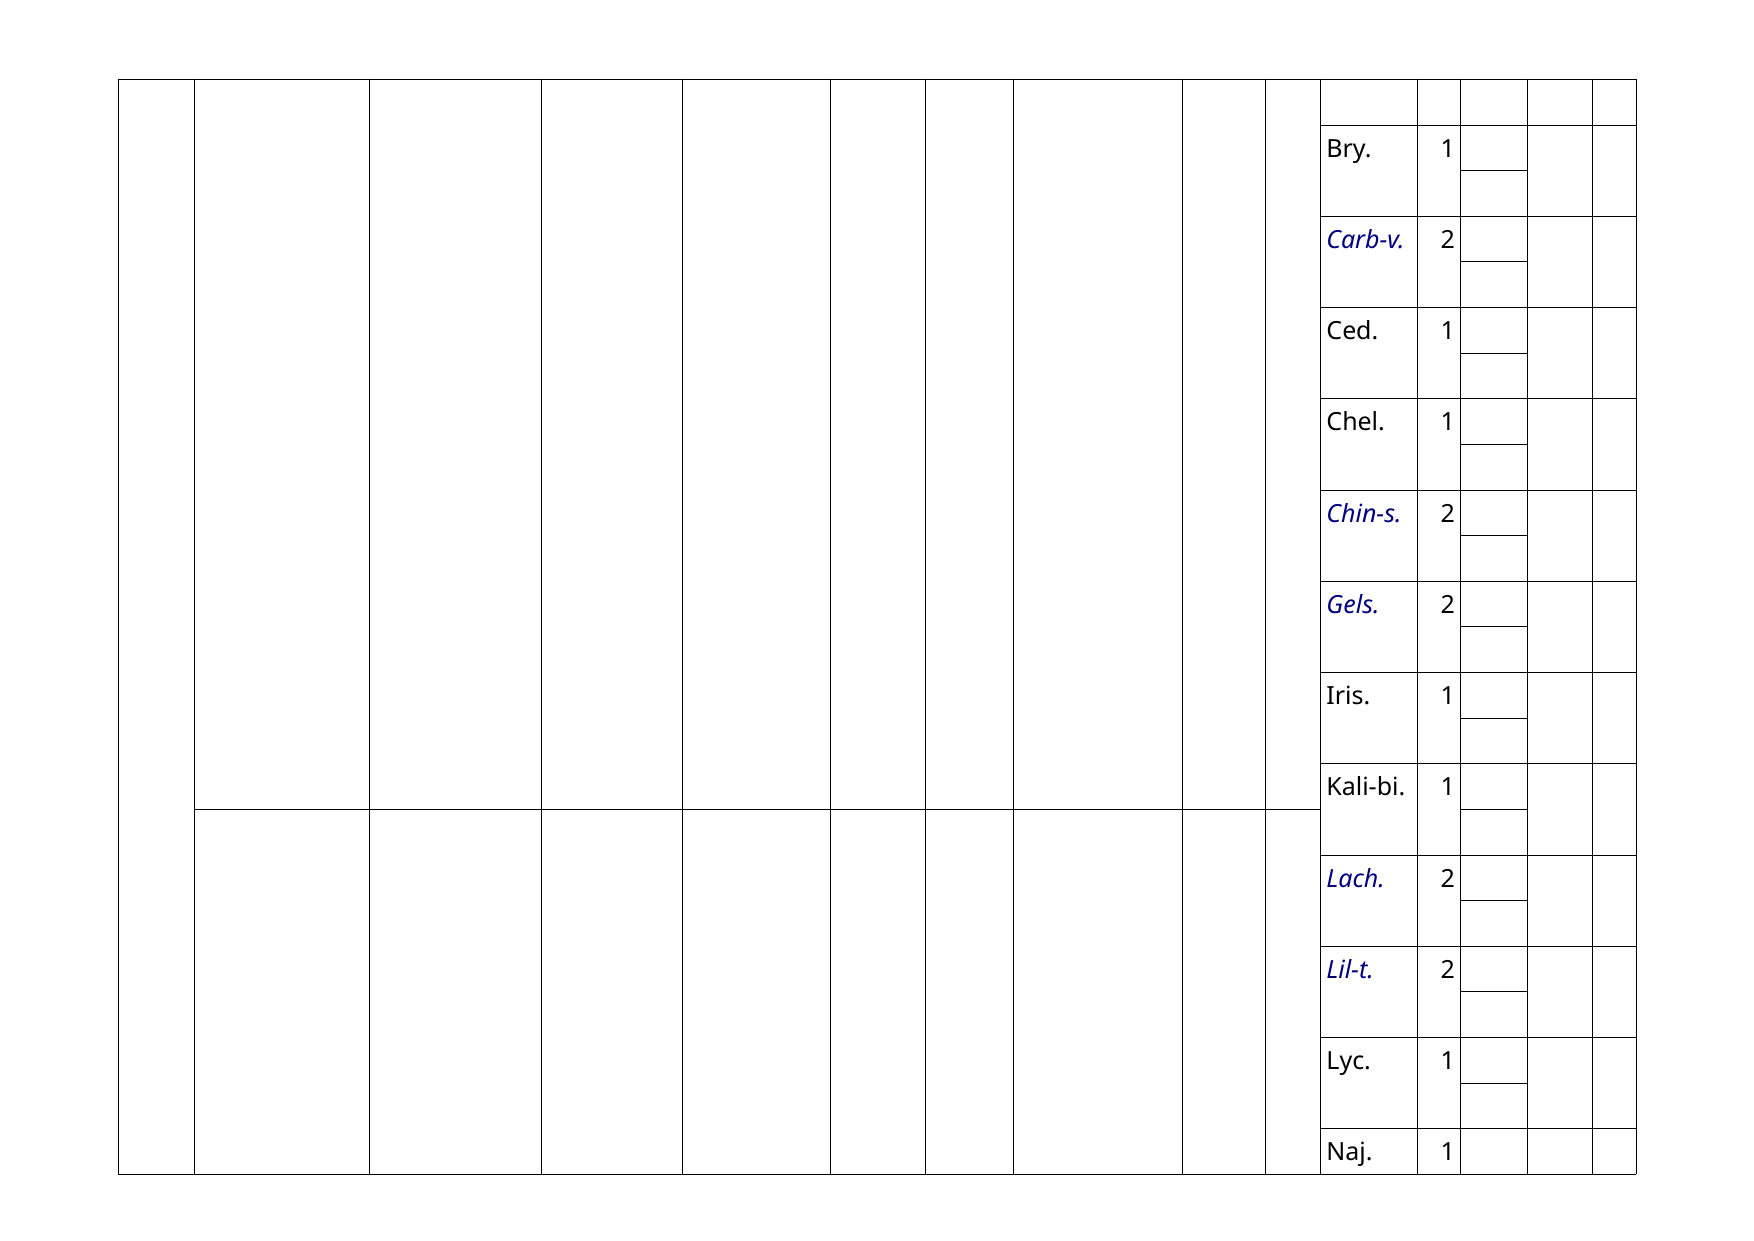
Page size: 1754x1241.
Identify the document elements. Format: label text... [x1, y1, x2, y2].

table_cell [1528, 764, 1592, 854]
table_cell Chel. [1321, 399, 1417, 489]
table_cell Lil-t. [1321, 947, 1417, 1037]
table_cell [1461, 308, 1527, 353]
table_cell 1 [1418, 764, 1460, 854]
table_cell [1593, 491, 1636, 581]
table_cell [1528, 673, 1592, 763]
table_cell Ced. [1321, 308, 1417, 398]
table_cell [1593, 764, 1636, 854]
table_cell Bry. [1321, 126, 1417, 216]
table_cell [1461, 399, 1527, 444]
table_cell [1461, 764, 1527, 809]
table_cell [1461, 445, 1527, 489]
table_cell [1461, 491, 1527, 535]
table_cell [195, 810, 369, 1174]
table_cell 1 [1418, 399, 1460, 489]
table_cell Chin-s. [1321, 491, 1417, 581]
table_cell 1 [1418, 1038, 1460, 1128]
table_cell [1593, 673, 1636, 763]
table_cell 1 [1418, 673, 1460, 763]
table_cell [926, 80, 1013, 809]
table_cell [1593, 856, 1636, 946]
table_cell [1418, 80, 1460, 124]
table_cell [1266, 80, 1320, 809]
table_cell [1593, 217, 1636, 307]
table_cell Kali-bi. [1321, 764, 1417, 854]
table_cell [1528, 491, 1592, 581]
table_cell Lyc. [1321, 1038, 1417, 1128]
table_cell [1593, 308, 1636, 398]
table_cell [1461, 354, 1527, 398]
table_cell [1461, 673, 1527, 718]
table_cell [1593, 1129, 1636, 1174]
table_cell [1528, 582, 1592, 672]
table_cell [926, 810, 1013, 1174]
table_cell Gels. [1321, 582, 1417, 672]
table_cell [370, 810, 541, 1174]
table_cell 2 [1418, 947, 1460, 1037]
table_cell [1593, 582, 1636, 672]
table_cell [1461, 582, 1527, 626]
table_cell 2 [1418, 217, 1460, 307]
table_cell [542, 80, 682, 809]
table_cell [1183, 810, 1265, 1174]
table_cell [1461, 856, 1527, 900]
table_cell [1461, 719, 1527, 763]
table_cell [1461, 217, 1527, 261]
table_cell [1461, 1038, 1527, 1083]
table_cell 2 [1418, 582, 1460, 672]
table_cell 2 [1418, 491, 1460, 581]
table_cell 1 [1418, 126, 1460, 216]
table_cell [1461, 810, 1527, 854]
table_cell Naj. [1321, 1129, 1417, 1174]
table_cell [1593, 947, 1636, 1037]
table_cell [370, 80, 541, 809]
table_cell 1 [1418, 308, 1460, 398]
table_cell [1461, 992, 1527, 1037]
table_cell [1183, 80, 1265, 809]
table_cell Lach. [1321, 856, 1417, 946]
table_cell [1461, 1129, 1527, 1174]
table_cell 2 [1418, 856, 1460, 946]
table_cell 1 [1418, 1129, 1460, 1174]
table_cell Iris. [1321, 673, 1417, 763]
table_cell [1593, 126, 1636, 216]
table_cell [1528, 399, 1592, 489]
table_cell [1014, 80, 1182, 809]
table_cell Carb-v. [1321, 217, 1417, 307]
table_cell [683, 810, 830, 1174]
table_cell [1528, 1038, 1592, 1128]
table_cell [1461, 171, 1527, 216]
table_cell [1528, 217, 1592, 307]
table_cell [1014, 810, 1182, 1174]
table_cell [683, 80, 830, 809]
table_cell [831, 810, 925, 1174]
table_cell [1528, 126, 1592, 216]
table_cell [195, 80, 369, 809]
table_cell [1461, 262, 1527, 307]
table_cell [1528, 1129, 1592, 1174]
table_cell [1321, 80, 1417, 124]
table_cell [1528, 947, 1592, 1037]
table_cell [1593, 1038, 1636, 1128]
table_cell [119, 80, 194, 1174]
table_cell [1461, 126, 1527, 170]
table_cell [1461, 80, 1527, 124]
table_cell [1528, 80, 1592, 124]
table_cell [1593, 399, 1636, 489]
table_cell [1593, 80, 1636, 124]
table_cell [1461, 947, 1527, 991]
table_cell [1461, 536, 1527, 581]
table_cell [1461, 627, 1527, 672]
table_cell [542, 810, 682, 1174]
table_cell [1266, 810, 1320, 1174]
table_cell [1528, 856, 1592, 946]
table_cell [831, 80, 925, 809]
table_cell [1461, 1084, 1527, 1128]
table_cell [1528, 308, 1592, 398]
table_cell [1461, 901, 1527, 946]
